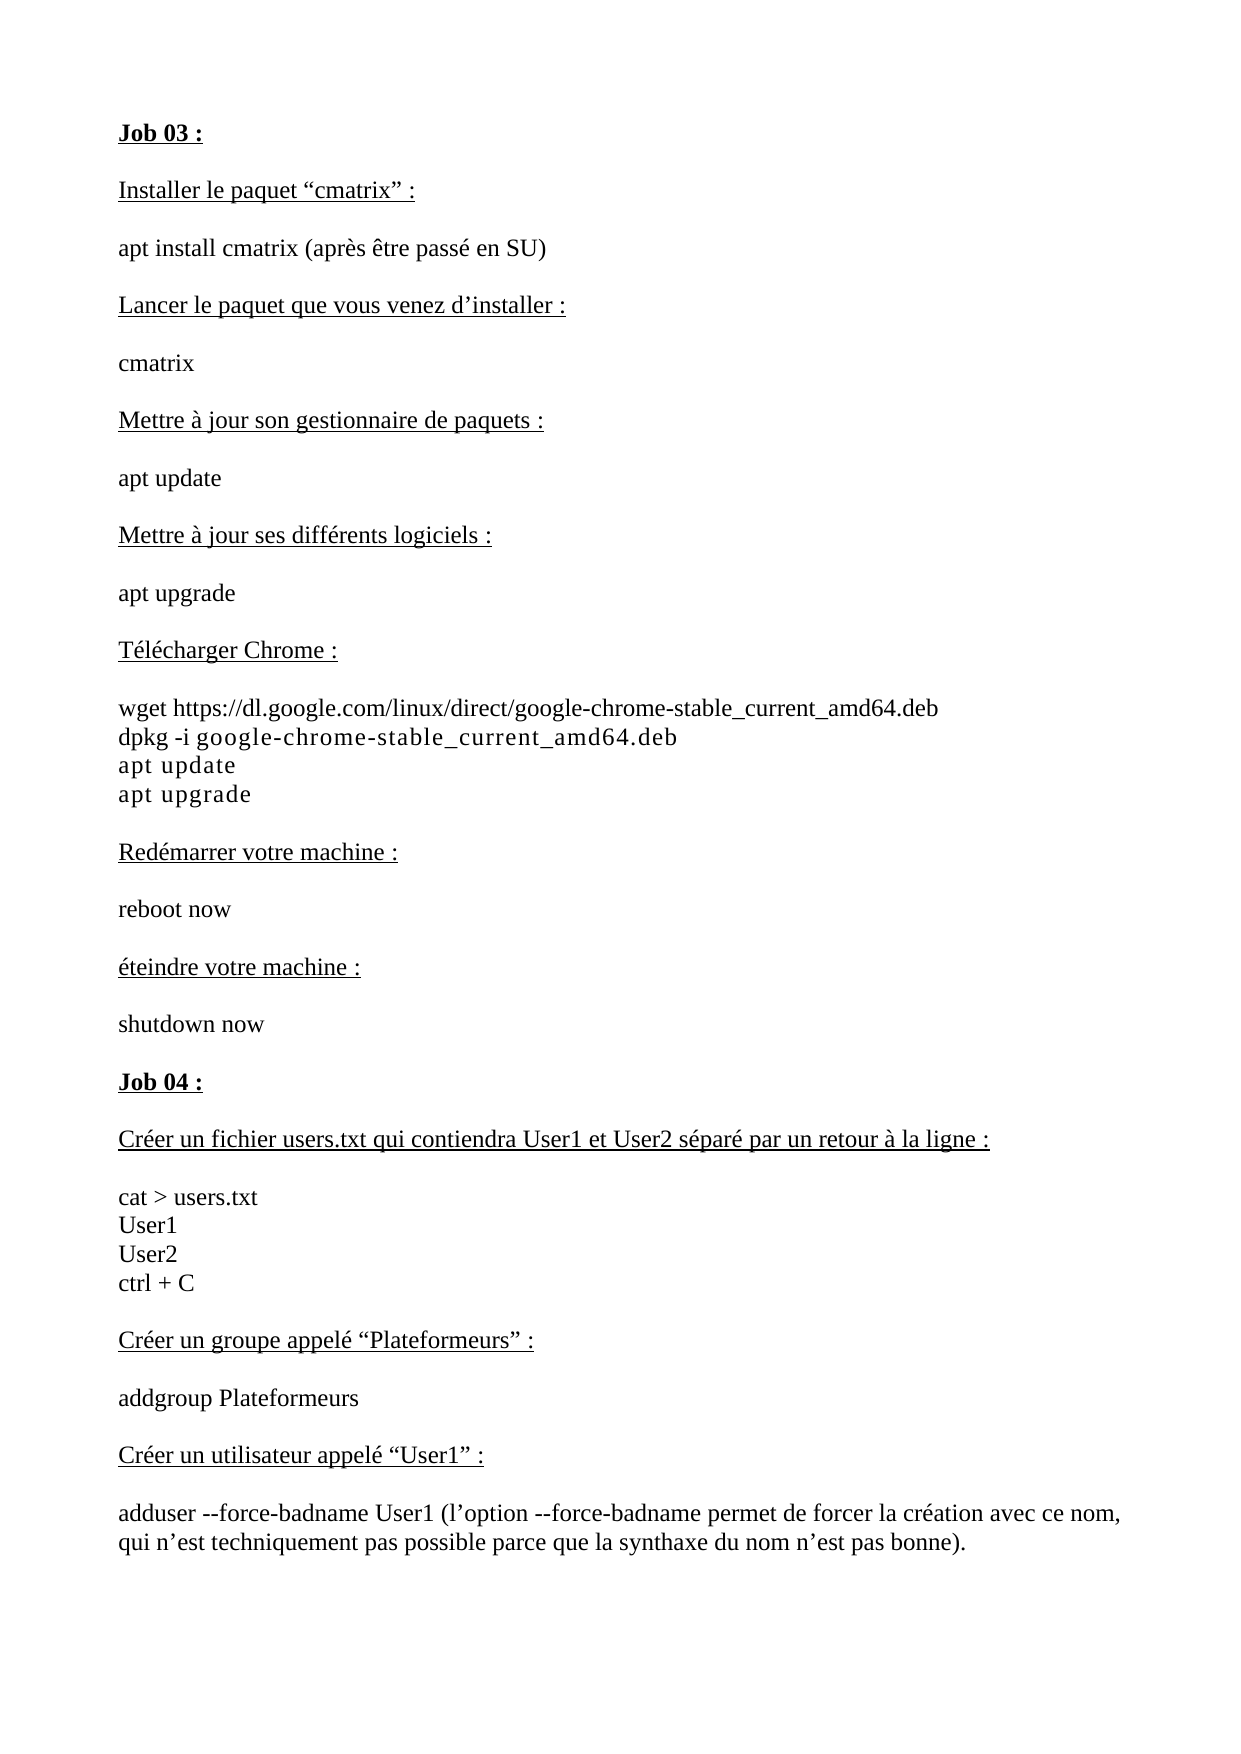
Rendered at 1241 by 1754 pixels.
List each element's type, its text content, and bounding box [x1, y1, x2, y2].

text Télécharger Chrome : [118, 636, 1122, 664]
text adduser --force-badname User1 (l’option --force-badname permet de forcer la création avec ce nom, qui n’est techniquement pas possible parce que la synthaxe du nom n’est pas bonne). [118, 1498, 1122, 1556]
text Lancer le paquet que vous venez d’installer : [118, 291, 1122, 319]
text Installer le paquet “cmatrix” : [118, 176, 1122, 204]
text addgroup Plateformeurs [118, 1383, 1122, 1412]
text Créer un utilisateur appelé “User1” : [118, 1441, 1122, 1469]
text shutdown now [118, 1009, 1122, 1038]
text apt upgrade [118, 578, 1122, 607]
text Redémarrer votre machine : [118, 837, 1122, 866]
text Mettre à jour ses différents logiciels : [118, 521, 1122, 549]
text éteindre votre machine : [118, 952, 1122, 981]
text apt update [118, 463, 1122, 492]
text Créer un groupe appelé “Plateformeurs” : [118, 1326, 1122, 1354]
text Job 04 : [118, 1067, 1122, 1096]
text ctrl + C [118, 1268, 1122, 1297]
text User2 [118, 1239, 1122, 1268]
text cat > users.txt [118, 1182, 1122, 1211]
text apt install cmatrix (après être passé en SU) [118, 233, 1122, 262]
text Mettre à jour son gestionnaire de paquets : [118, 406, 1122, 434]
text apt update [118, 751, 1122, 779]
text reboot now [118, 894, 1122, 923]
text User1 [118, 1211, 1122, 1239]
text wget https://dl.google.com/linux/direct/google-chrome-stable_current_amd64.deb [118, 693, 1122, 722]
text cmatrix [118, 348, 1122, 377]
text dpkg -i google-chrome-stable_current_amd64.deb [118, 722, 1122, 751]
text apt upgrade [118, 779, 1122, 808]
text Créer un fichier users.txt qui contiendra User1 et User2 séparé par un retour à la ligne : [118, 1124, 1122, 1153]
text Job 03 : [118, 118, 1122, 147]
